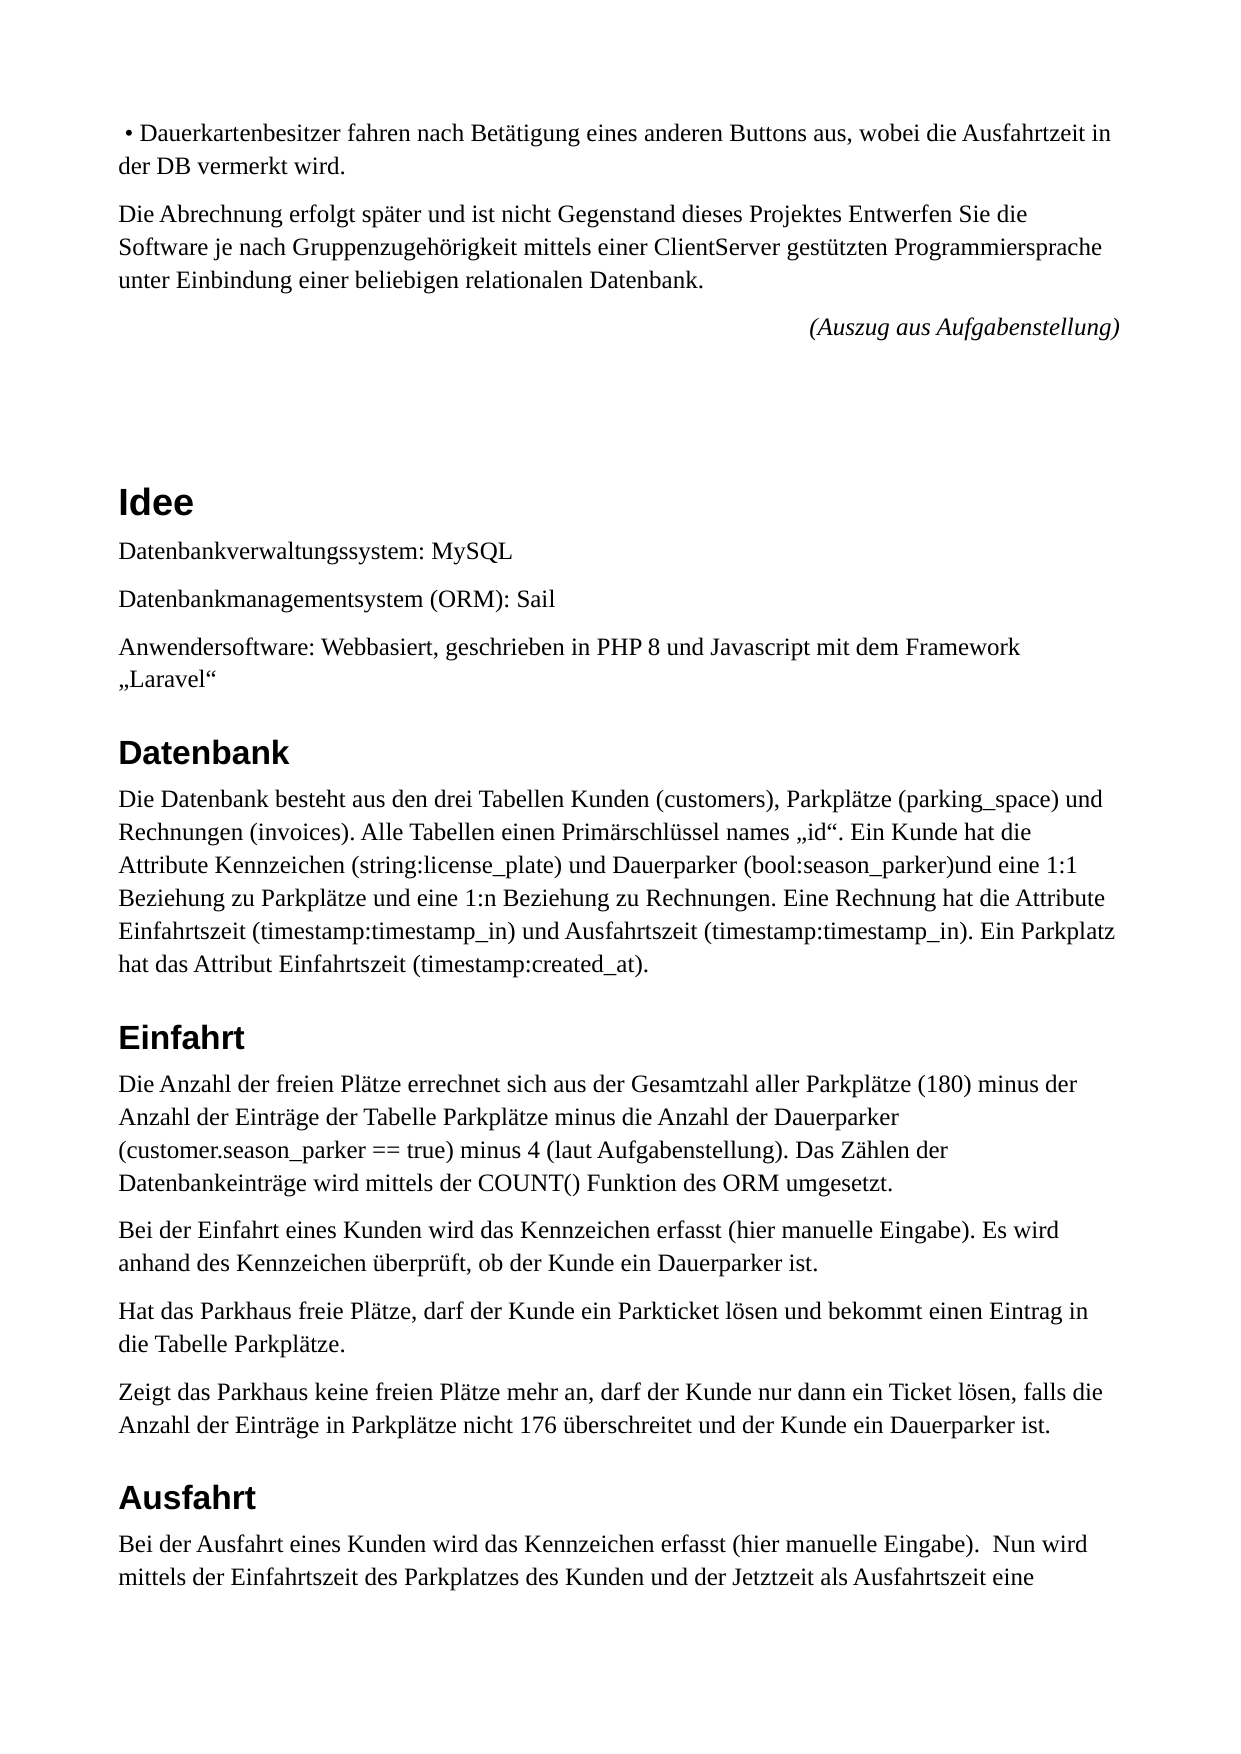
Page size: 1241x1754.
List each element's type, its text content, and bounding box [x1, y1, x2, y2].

subtitle Ausfahrt [118, 1478, 1122, 1517]
text Die Anzahl der freien Plätze errechnet sich aus der Gesamtzahl aller Parkplätze (180) minus der Anzahl der Einträge der Tabelle Parkplätze minus die Anzahl der Dauerparker (customer.season_parker == true) minus 4 (laut Aufgabenstellung). Das Zählen der Datenbankeinträge wird mittels der COUNT() Funktion des ORM umgesetzt. [118, 1069, 1122, 1197]
text Die Abrechnung erfolgt später und ist nicht Gegenstand dieses Projektes Entwerfen Sie die Software je nach Gruppenzugehörigkeit mittels einer ClientServer gestützten Programmiersprache unter Einbindung einer beliebigen relationalen Datenbank. [118, 199, 1122, 293]
text Zeigt das Parkhaus keine freien Plätze mehr an, darf der Kunde nur dann ein Ticket lösen, falls die Anzahl der Einträge in Parkplätze nicht 176 überschreitet und der Kunde ein Dauerparker ist. [118, 1377, 1122, 1438]
text Hat das Parkhaus freie Plätze, darf der Kunde ein Parkticket lösen und bekommt einen Eintrag in die Tabelle Parkplätze. [118, 1296, 1122, 1358]
text Die Datenbank besteht aus den drei Tabellen Kunden (customers), Parkplätze (parking_space) und Rechnungen (invoices). Alle Tabellen einen Primärschlüssel names „id“. Ein Kunde hat die Attribute Kennzeichen (string:license_plate) und Dauerparker (bool:season_parker)und eine 1:1 Beziehung zu Parkplätze und eine 1:n Beziehung zu Rechnungen. Eine Rechnung hat die Attribute Einfahrtszeit (timestamp:timestamp_in) und Ausfahrtszeit (timestamp:timestamp_in). Ein Parkplatz hat das Attribut Einfahrtszeit (timestamp:created_at). [118, 784, 1122, 978]
subtitle Idee [118, 480, 1122, 524]
subtitle Datenbank [118, 733, 1122, 772]
text Datenbankmanagementsystem (ORM): Sail [118, 584, 1122, 613]
text Datenbankverwaltungssystem: MySQL [118, 536, 1122, 565]
subtitle Einfahrt [118, 1018, 1122, 1056]
text Bei der Einfahrt eines Kunden wird das Kennzeichen erfasst (hier manuelle Eingabe). Es wird anhand des Kennzeichen überprüft, ob der Kunde ein Dauerparker ist. [118, 1216, 1122, 1277]
text Anwendersoftware: Webbasiert, geschrieben in PHP 8 und Javascript mit dem Framework „Laravel“ [118, 632, 1122, 693]
text (Auszug aus Aufgabenstellung) [118, 312, 1122, 341]
text • Dauerkartenbesitzer fahren nach Betätigung eines anderen Buttons aus, wobei die Ausfahrtzeit in der DB vermerkt wird. [118, 118, 1122, 180]
text Bei der Ausfahrt eines Kunden wird das Kennzeichen erfasst (hier manuelle Eingabe). Nun wird mittels der Einfahrtszeit des Parkplatzes des Kunden und der Jetztzeit als Ausfahrtszeit eine [118, 1529, 1122, 1591]
